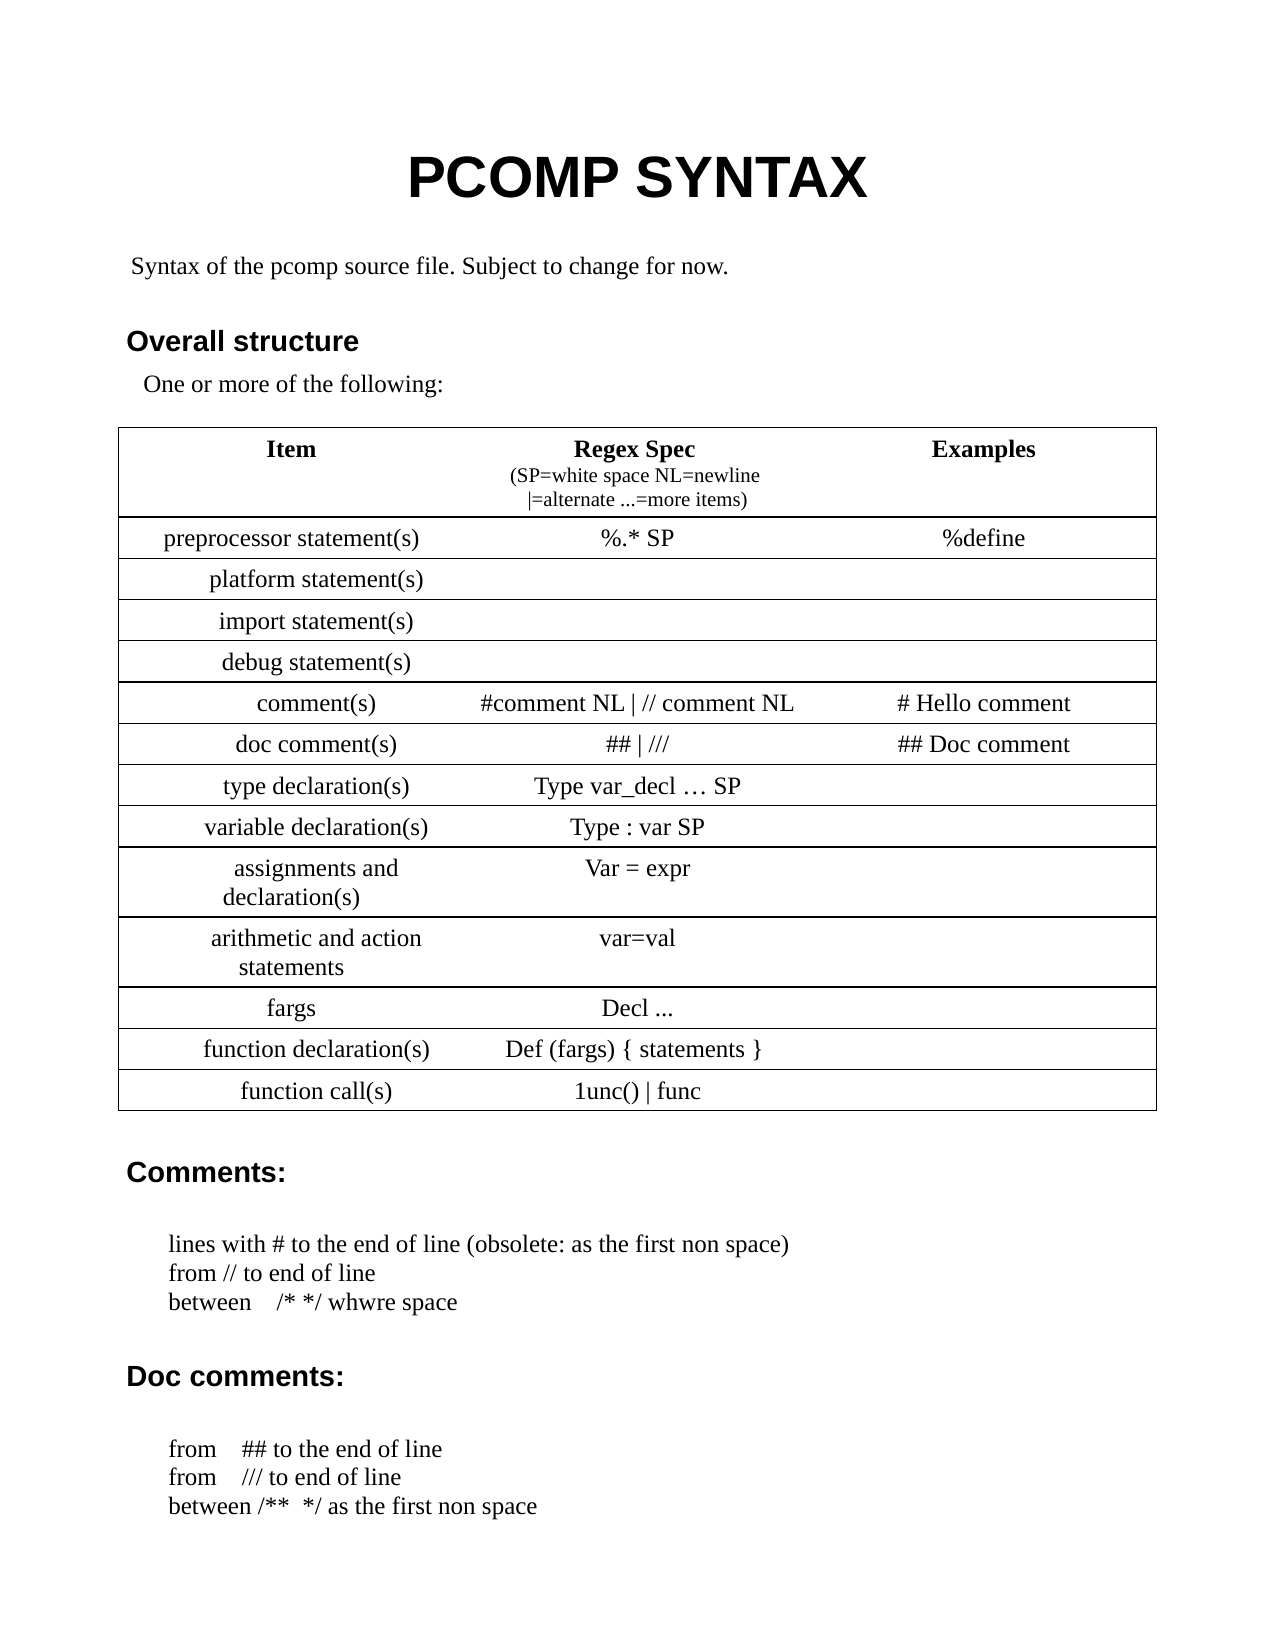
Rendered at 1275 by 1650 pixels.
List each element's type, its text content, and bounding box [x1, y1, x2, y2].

table_cell arithmetic and action statements [119, 918, 464, 986]
table_cell function declaration(s) [119, 1029, 464, 1069]
table_cell Type : var SP [464, 806, 811, 846]
table_cell platform statement(s) [119, 559, 464, 599]
table_cell [811, 806, 1156, 846]
subtitle Doc comments: [118, 1359, 1157, 1392]
table_cell function call(s) [119, 1070, 464, 1110]
table_cell %.* SP [464, 518, 811, 558]
table_cell Decl ... [464, 988, 811, 1028]
table_cell [811, 641, 1156, 681]
table_cell import statement(s) [119, 600, 464, 640]
table_header Item [119, 428, 464, 516]
text between /** */ as the first non space [118, 1491, 1157, 1520]
text from /// to end of line [118, 1462, 1157, 1491]
table_cell doc comment(s) [119, 724, 464, 764]
table_cell [811, 918, 1156, 986]
table_cell [464, 600, 811, 640]
subtitle Overall structure [118, 323, 1157, 357]
table_cell # Hello comment [811, 683, 1156, 723]
table_cell ## | /// [464, 724, 811, 764]
table_cell type declaration(s) [119, 765, 464, 805]
text from // to end of line [118, 1258, 1157, 1287]
table_cell [811, 848, 1156, 916]
table_cell Type var_decl … SP [464, 765, 811, 805]
table_cell #comment NL | // comment NL [464, 683, 811, 723]
table_cell [811, 765, 1156, 805]
table_cell [464, 559, 811, 599]
table_cell assignments and declaration(s) [119, 848, 464, 916]
table_cell variable declaration(s) [119, 806, 464, 846]
text between /* */ whwre space [118, 1287, 1157, 1316]
table_cell Def (fargs) { statements } [464, 1029, 811, 1069]
table_cell debug statement(s) [119, 641, 464, 681]
table_cell fargs [119, 988, 464, 1028]
title PCOMP SYNTAX [118, 143, 1157, 210]
text One or more of the following: [118, 369, 1157, 398]
subtitle Comments: [118, 1154, 1157, 1188]
table_cell [811, 1070, 1156, 1110]
table_cell preprocessor statement(s) [119, 518, 464, 558]
table_header Examples [811, 428, 1156, 516]
table_cell [464, 641, 811, 681]
table_cell [811, 559, 1156, 599]
text from ## to the end of line [118, 1434, 1157, 1462]
table_cell 1unc() | func [464, 1070, 811, 1110]
text Syntax of the pcomp source file. Subject to change for now. [118, 251, 1157, 280]
table_cell ## Doc comment [811, 724, 1156, 764]
table_cell comment(s) [119, 683, 464, 723]
table_cell Var = expr [464, 848, 811, 916]
text lines with # to the end of line (obsolete: as the first non space) [118, 1229, 1157, 1258]
table_cell var=val [464, 918, 811, 986]
table_cell %define [811, 518, 1156, 558]
table_cell [811, 600, 1156, 640]
table_header Regex Spec (SP=white space NL=newline |=alternate ...=more items) [464, 428, 811, 516]
table_cell [811, 988, 1156, 1028]
table_cell [811, 1029, 1156, 1069]
